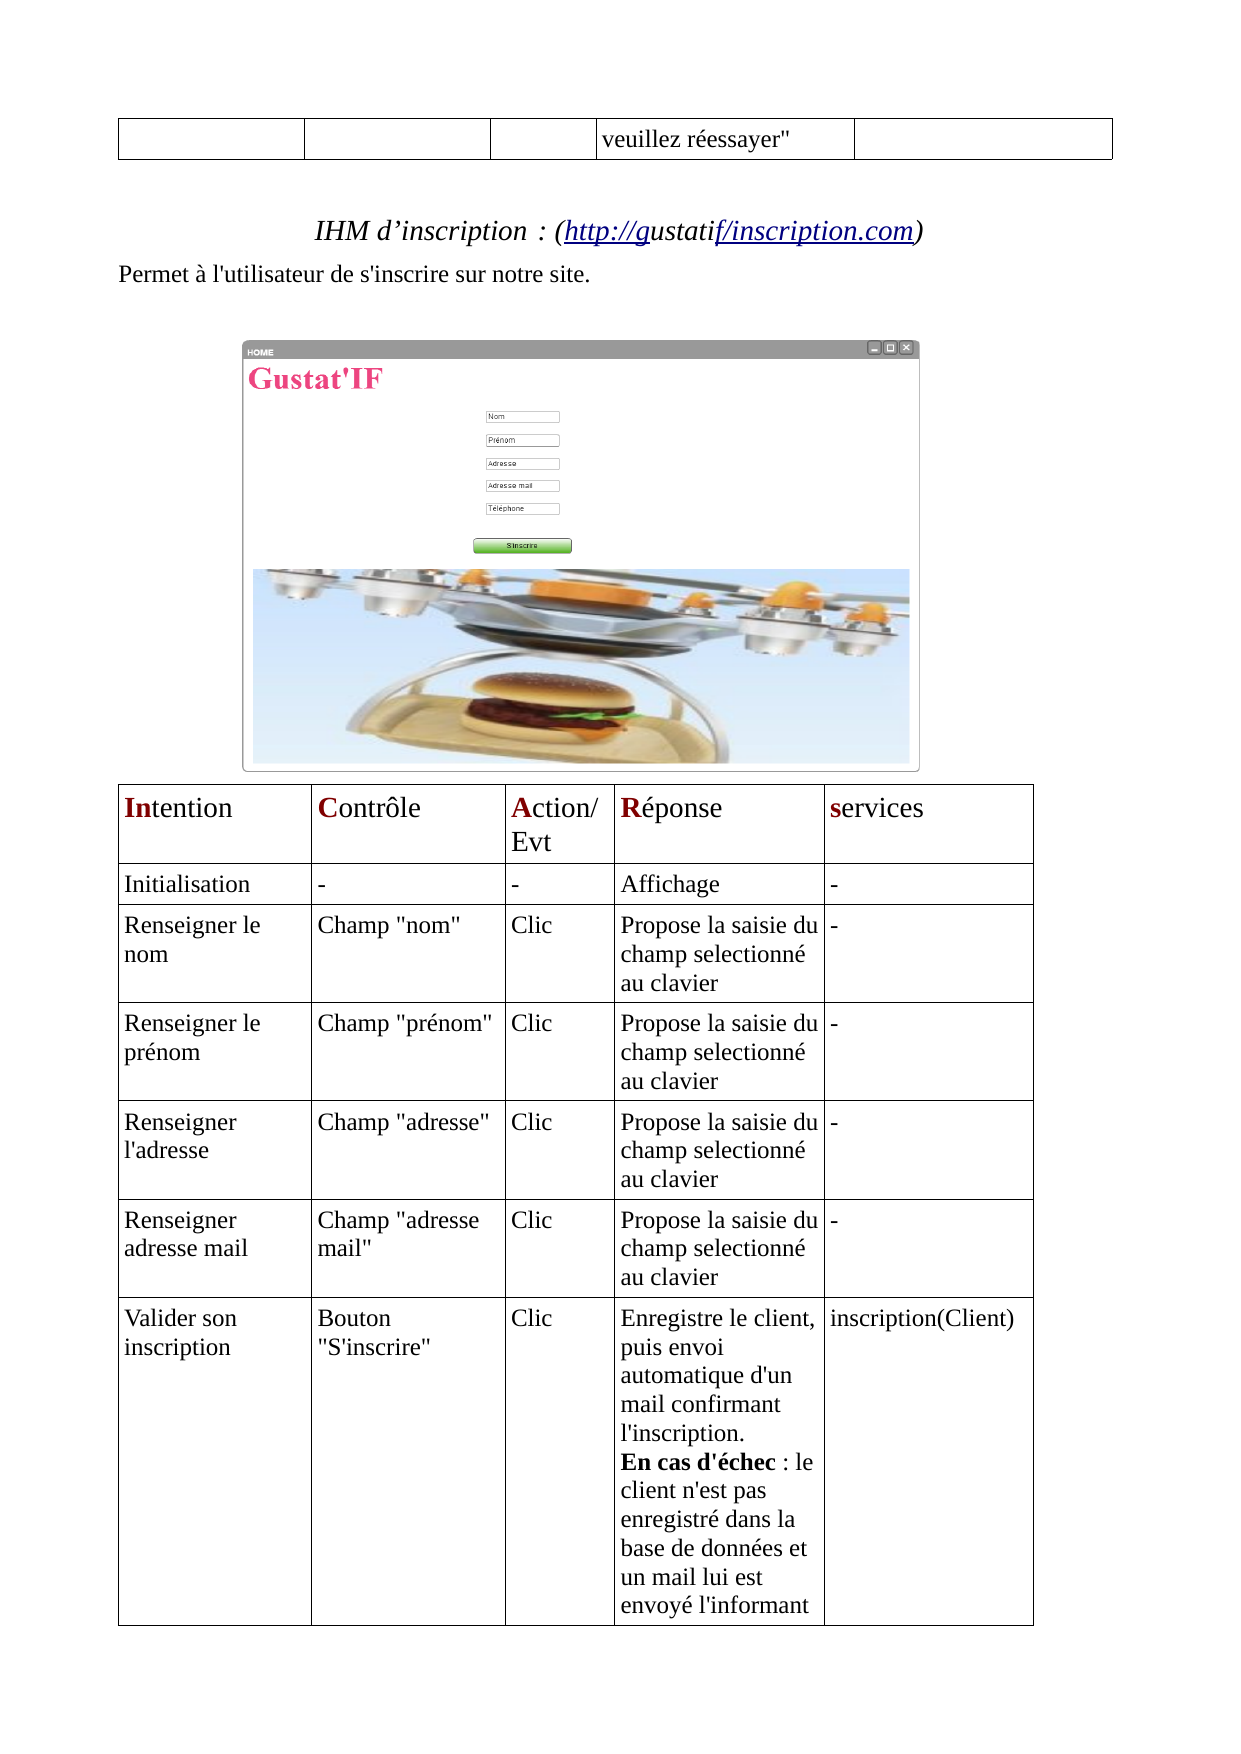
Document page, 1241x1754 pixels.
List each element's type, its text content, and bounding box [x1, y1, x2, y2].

table_cell Initialisation [119, 864, 311, 904]
table_cell Clic [506, 1298, 614, 1625]
table_cell Champ "nom" [312, 905, 505, 1002]
table_cell veuillez réessayer" [597, 119, 854, 159]
table_cell Renseigner le prénom [119, 1003, 311, 1100]
table_cell Bouton "S'inscrire" [312, 1298, 505, 1625]
table_cell - [506, 864, 614, 904]
subtitle IHM d’inscription : (http://gustatif/inscription.com) [118, 213, 1122, 247]
table_cell Renseigner le nom [119, 905, 311, 1002]
table_cell - [825, 1200, 1033, 1297]
table_header Réponse [615, 785, 824, 863]
table_header Contrôle [312, 785, 505, 863]
table_header Action/Evt [506, 785, 614, 863]
table_cell - [825, 1003, 1033, 1100]
table_cell Propose la saisie du champ selectionné au clavier [615, 1003, 824, 1100]
table_cell Valider son inscription [119, 1298, 311, 1625]
table_cell - [312, 864, 505, 904]
table_cell Clic [506, 1200, 614, 1297]
table_cell Clic [506, 1101, 614, 1198]
table_cell inscription(Client) [825, 1298, 1033, 1625]
table_cell - [825, 905, 1033, 1002]
table_cell Clic [506, 1003, 614, 1100]
text Permet à l'utilisateur de s'inscrire sur notre site. [118, 259, 1122, 288]
table_cell Propose la saisie du champ selectionné au clavier [615, 905, 824, 1002]
table_header services [825, 785, 1033, 863]
table_cell [119, 119, 304, 159]
table_header Intention [119, 785, 311, 863]
table_cell Champ "adresse" [312, 1101, 505, 1198]
table_cell Enregistre le client, puis envoi automatique d'un mail confirmant l'inscription. En cas d'échec : le client n'est pas enregistré dans la base de données et un mail lui est envoyé l'informant [615, 1298, 824, 1625]
table_cell Clic [506, 905, 614, 1002]
table_cell Champ "prénom" [312, 1003, 505, 1100]
table_cell [491, 119, 596, 159]
table_cell Propose la saisie du champ selectionné au clavier [615, 1200, 824, 1297]
table_cell - [825, 1101, 1033, 1198]
table_cell Renseigner adresse mail [119, 1200, 311, 1297]
table_cell - [825, 864, 1033, 904]
table_cell Affichage [615, 864, 824, 904]
table_cell [305, 119, 490, 159]
table_cell [855, 119, 1112, 159]
table_cell Propose la saisie du champ selectionné au clavier [615, 1101, 824, 1198]
table_cell Champ "adresse mail" [312, 1200, 505, 1297]
table_cell Renseigner l'adresse [119, 1101, 311, 1198]
